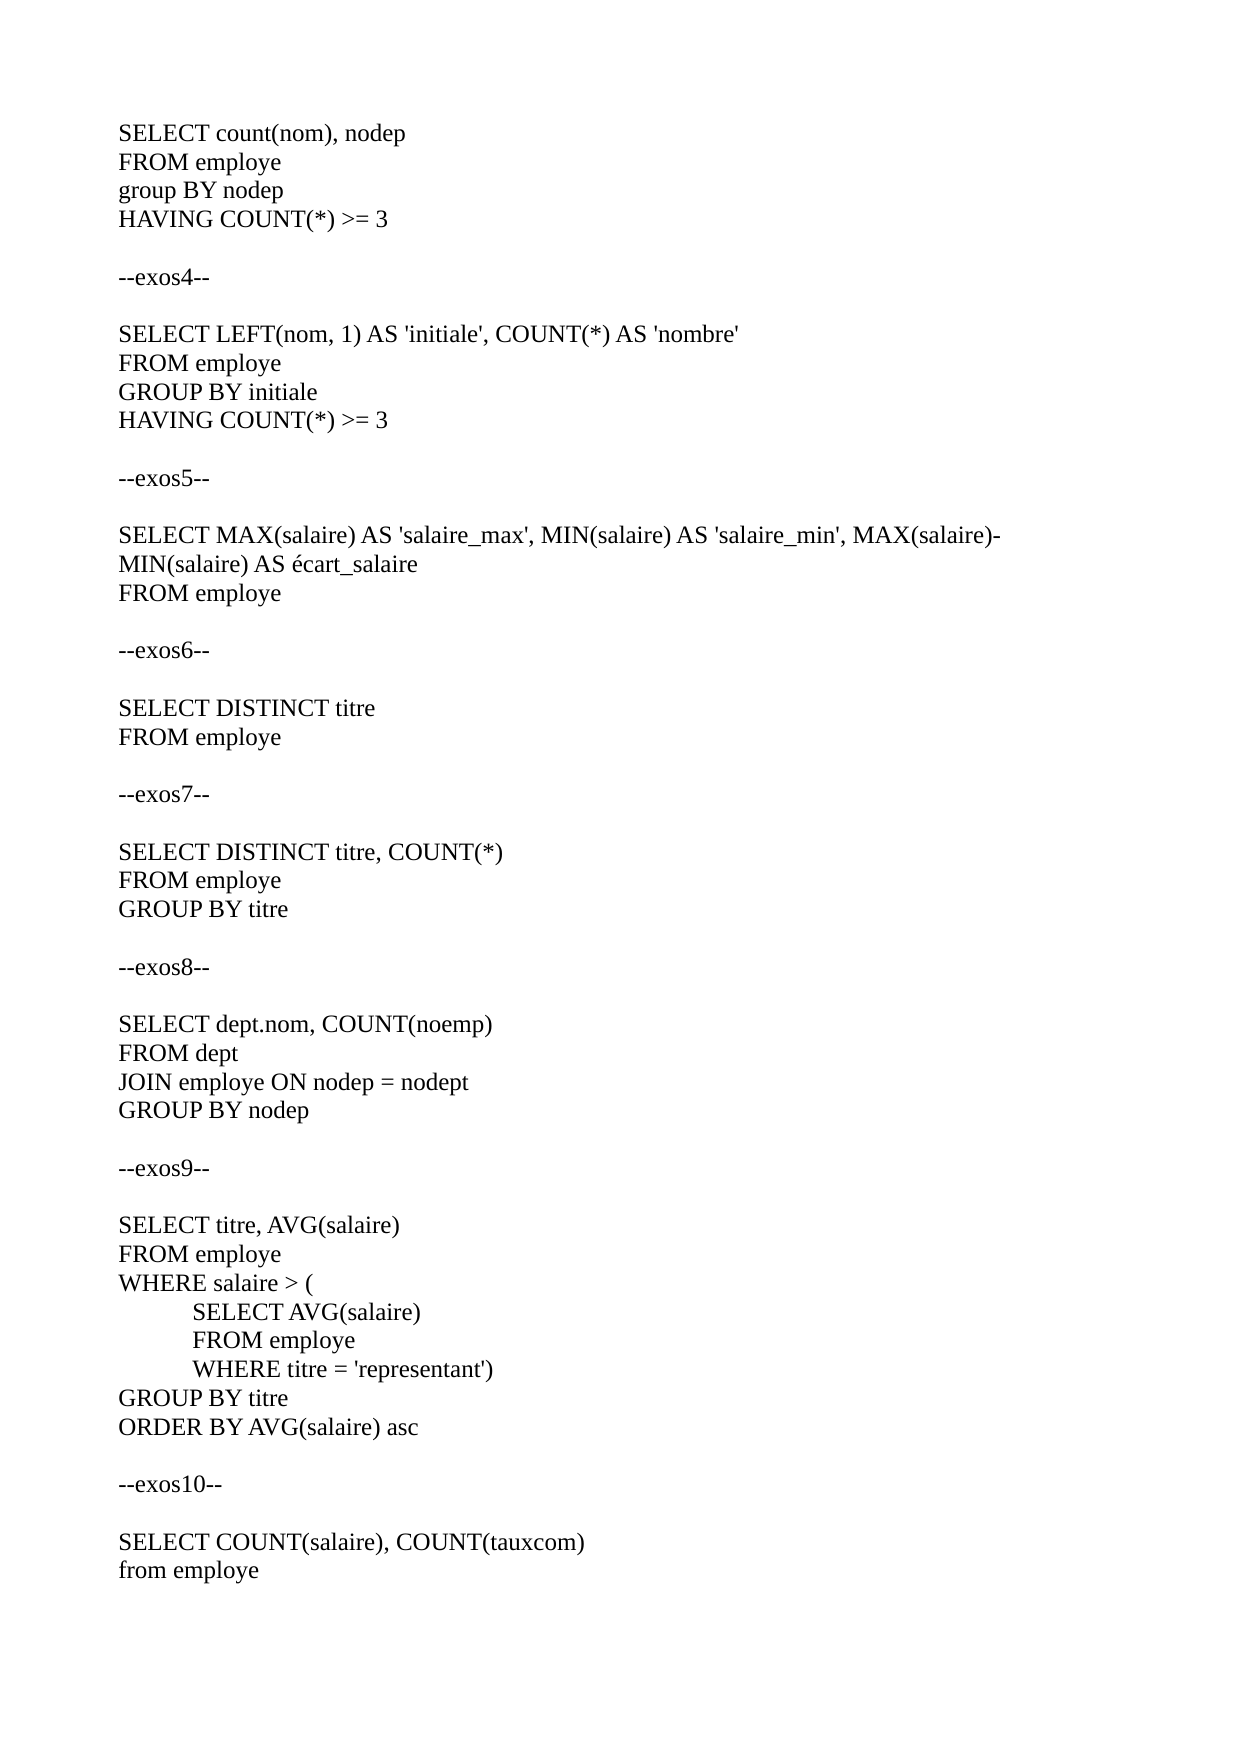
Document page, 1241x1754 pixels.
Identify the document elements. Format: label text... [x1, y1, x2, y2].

text FROM employe [118, 1239, 1122, 1268]
text --exos9-- [118, 1153, 1122, 1182]
text SELECT dept.nom, COUNT(noemp) [118, 1009, 1122, 1038]
text SELECT LEFT(nom, 1) AS 'initiale', COUNT(*) AS 'nombre' [118, 319, 1122, 348]
text GROUP BY titre [118, 1383, 1122, 1412]
text FROM employe [118, 578, 1122, 607]
text GROUP BY initiale [118, 377, 1122, 406]
text SELECT MAX(salaire) AS 'salaire_max', MIN(salaire) AS 'salaire_min', MAX(salaire)- MIN(salaire) AS écart_salaire [118, 521, 1122, 578]
text FROM employe [118, 147, 1122, 176]
text FROM employe [118, 1326, 1122, 1354]
text SELECT AVG(salaire) [118, 1297, 1122, 1326]
text --exos7-- [118, 779, 1122, 808]
text GROUP BY nodep [118, 1096, 1122, 1124]
text JOIN employe ON nodep = nodept [118, 1067, 1122, 1096]
text ORDER BY AVG(salaire) asc [118, 1412, 1122, 1441]
text FROM employe [118, 722, 1122, 751]
text --exos4-- [118, 262, 1122, 291]
text from employe [118, 1556, 1122, 1584]
text FROM employe [118, 348, 1122, 377]
text FROM employe [118, 866, 1122, 894]
text HAVING COUNT(*) >= 3 [118, 204, 1122, 233]
text GROUP BY titre [118, 894, 1122, 923]
text group BY nodep [118, 176, 1122, 204]
text --exos6-- [118, 636, 1122, 664]
text HAVING COUNT(*) >= 3 [118, 406, 1122, 434]
text SELECT DISTINCT titre, COUNT(*) [118, 837, 1122, 866]
text SELECT titre, AVG(salaire) [118, 1211, 1122, 1239]
text WHERE titre = 'representant') [118, 1354, 1122, 1383]
text --exos10-- [118, 1469, 1122, 1498]
text --exos5-- [118, 463, 1122, 492]
text SELECT DISTINCT titre [118, 693, 1122, 722]
text SELECT COUNT(salaire), COUNT(tauxcom) [118, 1527, 1122, 1556]
text --exos8-- [118, 952, 1122, 981]
text WHERE salaire > ( [118, 1268, 1122, 1297]
text FROM dept [118, 1038, 1122, 1067]
text SELECT count(nom), nodep [118, 118, 1122, 147]
